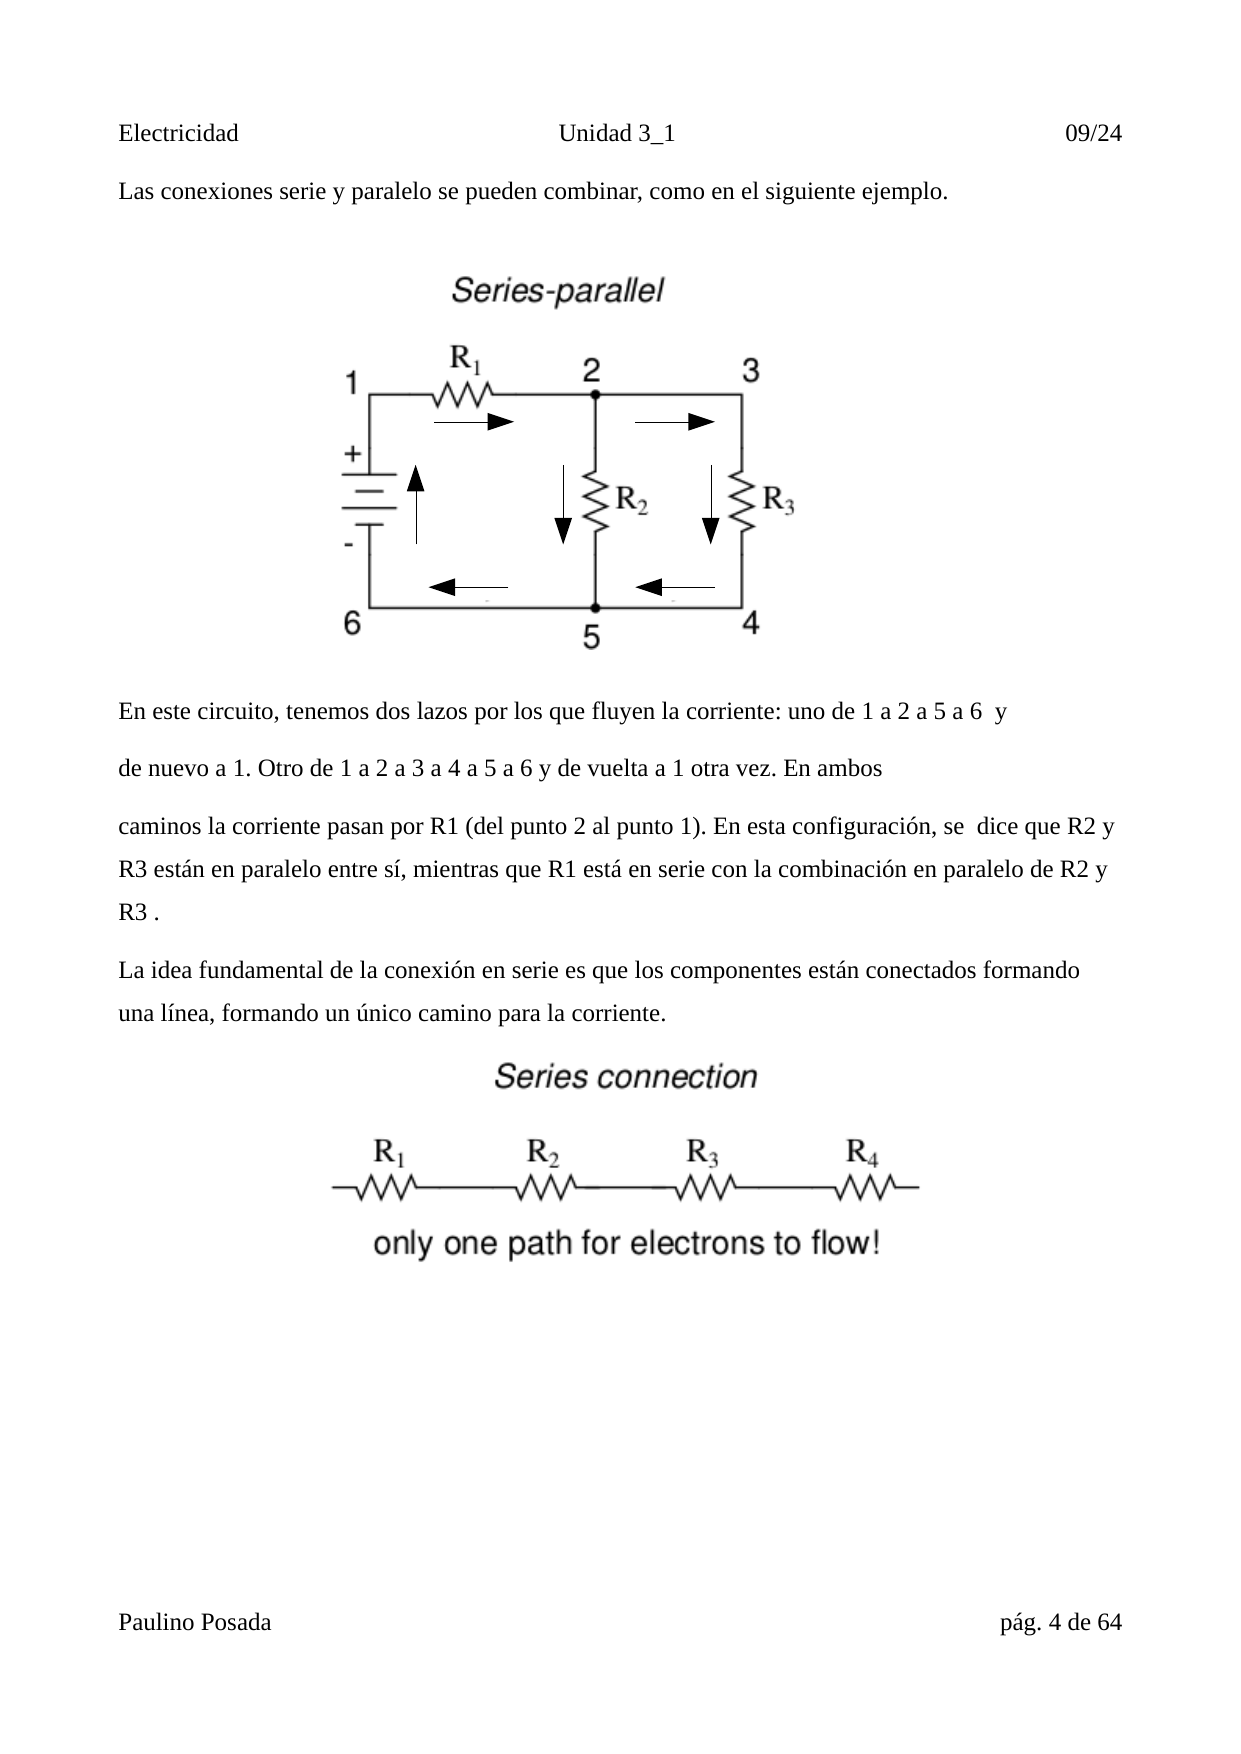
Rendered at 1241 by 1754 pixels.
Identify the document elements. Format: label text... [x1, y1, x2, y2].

text Las conexiones serie y paralelo se pueden combinar, como en el siguiente ejemplo. [118, 176, 1122, 205]
text de nuevo a 1. Otro de 1 a 2 a 3 a 4 a 5 a 6 y de vuelta a 1 otra vez. En ambos [118, 753, 1122, 782]
text En este circuito, tenemos dos lazos por los que fluyen la corriente: uno de 1 a 2 a 5 a 6 y [118, 696, 1122, 724]
picture [295, 261, 808, 650]
picture [311, 1056, 929, 1284]
text caminos la corriente pasan por R1 (del punto 2 al punto 1). En esta configuración, se dice que R2 y R3 están en paralelo entre sí, mientras que R1 está en serie con la combinación en paralelo de R2 y R3 . [118, 811, 1122, 926]
text La idea fundamental de la conexión en serie es que los componentes están conectados formando una línea, formando un único camino para la corriente. [118, 955, 1122, 1027]
